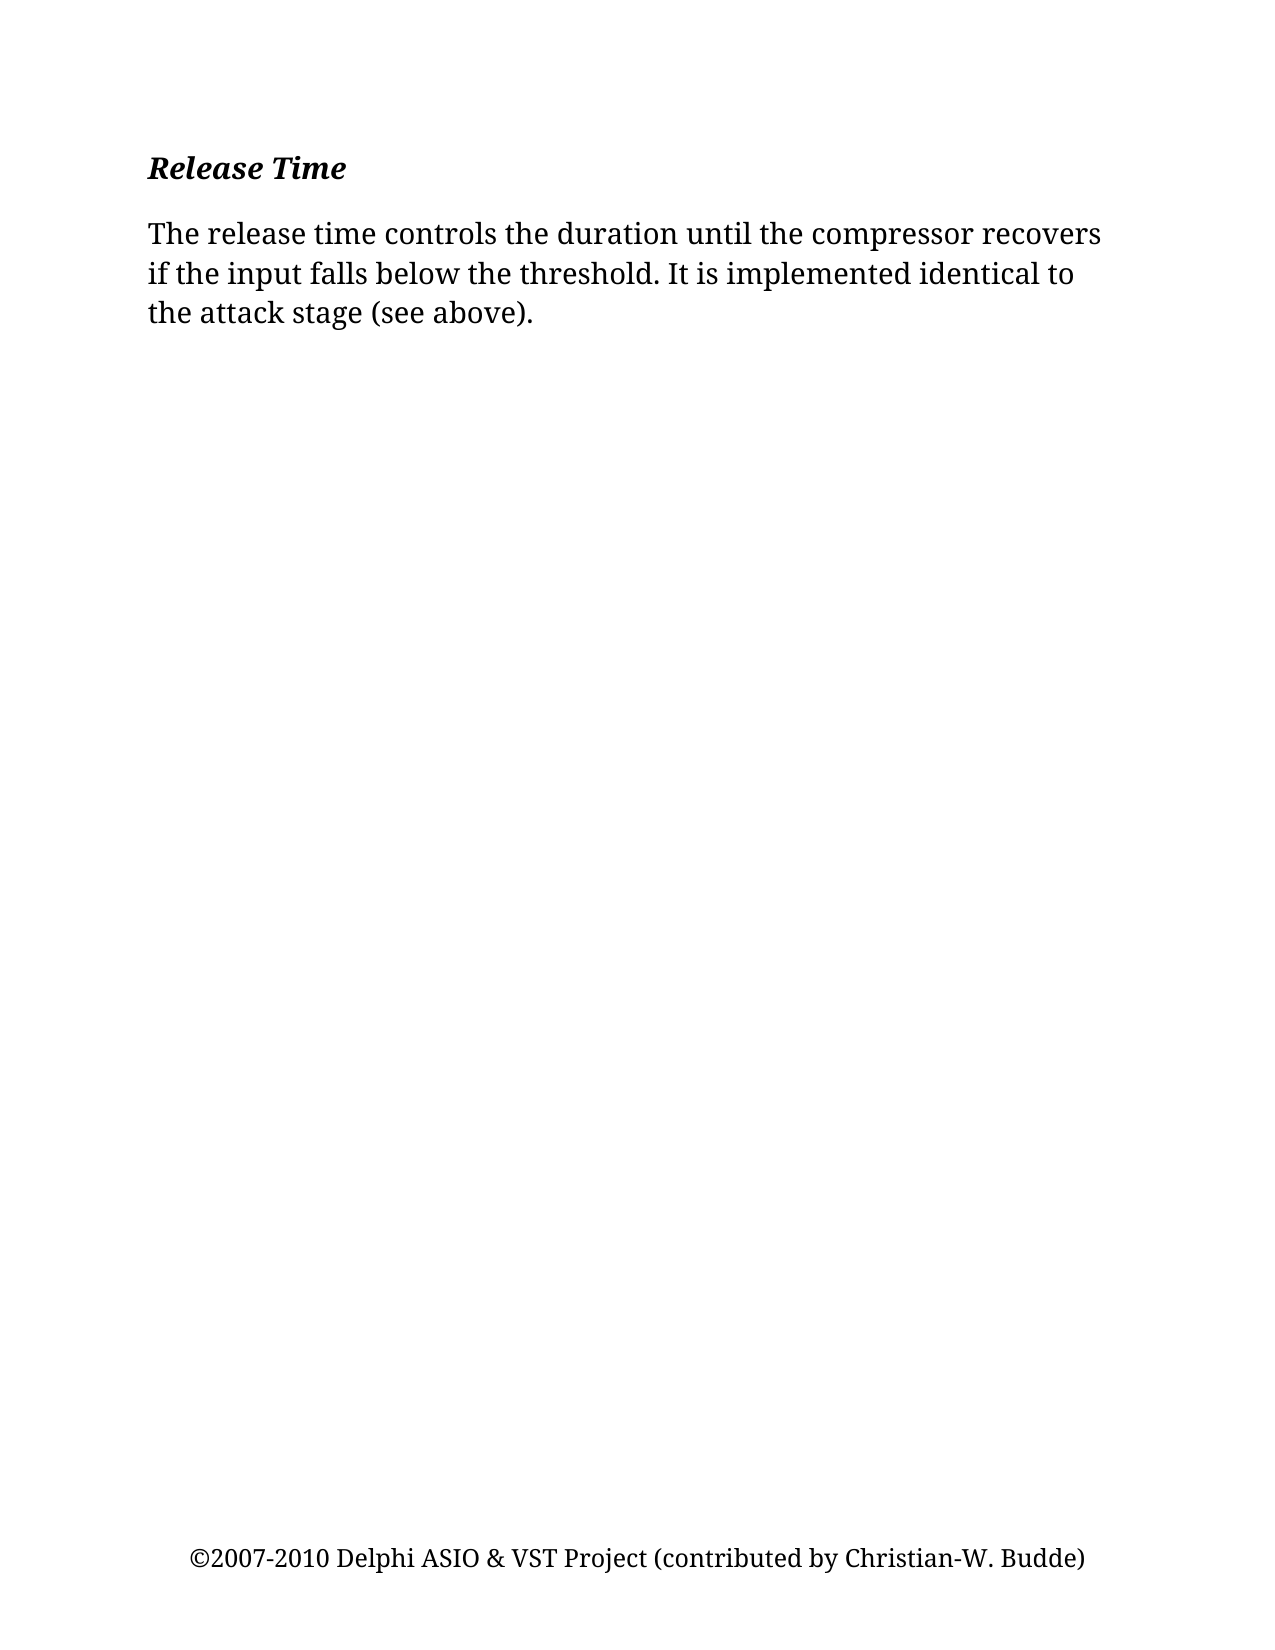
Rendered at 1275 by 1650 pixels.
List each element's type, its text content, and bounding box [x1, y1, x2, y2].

subtitle Release Time [148, 148, 1127, 188]
text The release time controls the duration until the compressor recovers if the input falls below the threshold. It is implemented identical to the attack stage (see above). [148, 213, 1127, 332]
